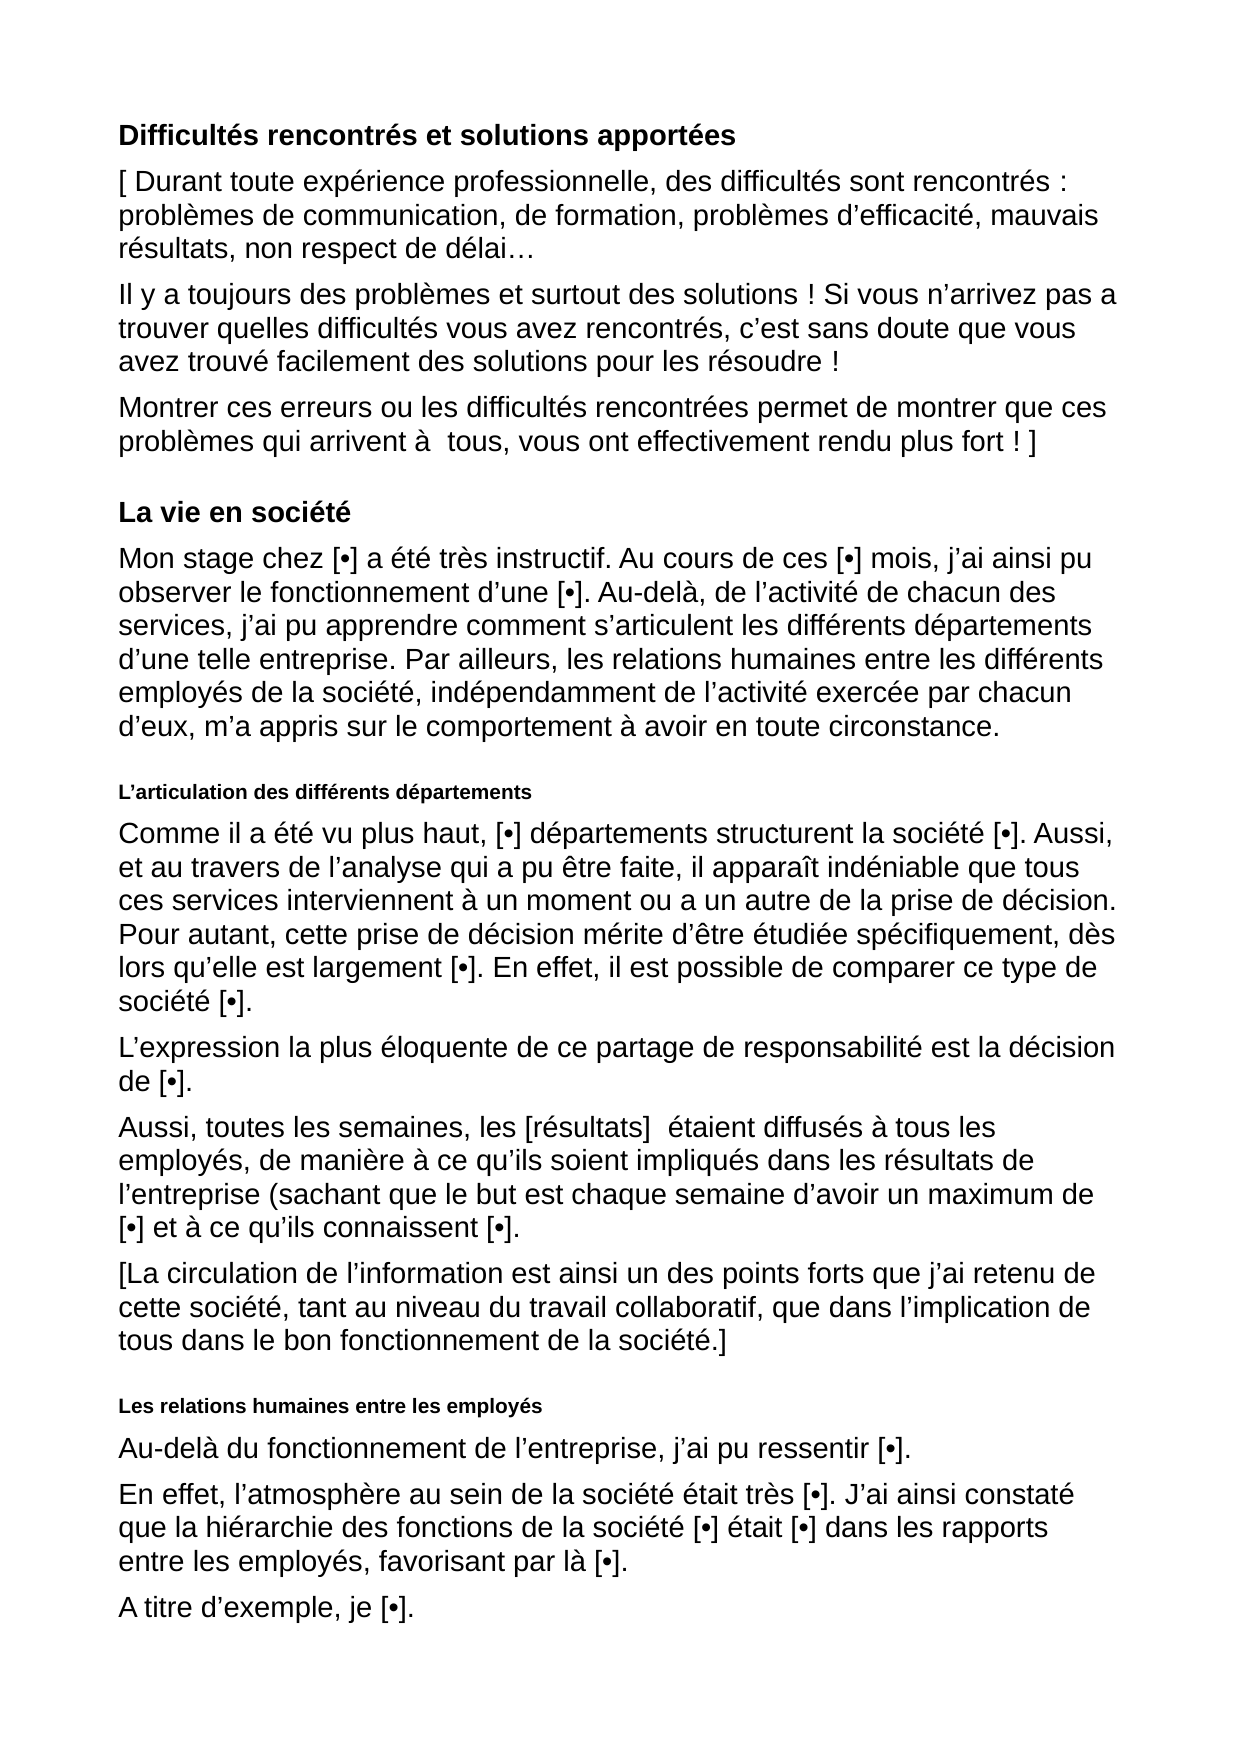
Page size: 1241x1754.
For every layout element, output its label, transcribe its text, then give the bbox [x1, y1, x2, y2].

subtitle La vie en société [118, 495, 1122, 528]
subtitle Les relations humaines entre les employés [118, 1394, 1122, 1418]
text L’expression la plus éloquente de ce partage de responsabilité est la décision de [•]. [118, 1030, 1122, 1097]
subtitle Difficultés rencontrés et solutions apportées [118, 118, 1122, 152]
text Mon stage chez [•] a été très instructif. Au cours de ces [•] mois, j’ai ainsi pu observer le fonctionnement d’une [•]. Au-delà, de l’activité de chacun des services, j’ai pu apprendre comment s’articulent les différents départements d’une telle entreprise. Par ailleurs, les relations humaines entre les différents employés de la société, indépendamment de l’activité exercée par chacun d’eux, m’a appris sur le comportement à avoir en toute circonstance. [118, 541, 1122, 742]
text Il y a toujours des problèmes et surtout des solutions ! Si vous n’arrivez pas a trouver quelles difficultés vous avez rencontrés, c’est sans doute que vous avez trouvé facilement des solutions pour les résoudre ! [118, 277, 1122, 378]
text Aussi, toutes les semaines, les [résultats] étaient diffusés à tous les employés, de manière à ce qu’ils soient impliqués dans les résultats de l’entreprise (sachant que le but est chaque semaine d’avoir un maximum de [•] et à ce qu’ils connaissent [•]. [118, 1109, 1122, 1244]
text [La circulation de l’information est ainsi un des points forts que j’ai retenu de cette société, tant au niveau du travail collaboratif, que dans l’implication de tous dans le bon fonctionnement de la société.] [118, 1256, 1122, 1357]
text Au-delà du fonctionnement de l’entreprise, j’ai pu ressentir [•]. [118, 1431, 1122, 1464]
subtitle L’articulation des différents départements [118, 780, 1122, 804]
text [ Durant toute expérience professionnelle, des difficultés sont rencontrés : problèmes de communication, de formation, problèmes d’efficacité, mauvais résultats, non respect de délai… [118, 164, 1122, 265]
text Comme il a été vu plus haut, [•] départements structurent la société [•]. Aussi, et au travers de l’analyse qui a pu être faite, il apparaît indéniable que tous ces services interviennent à un moment ou a un autre de la prise de décision. Pour autant, cette prise de décision mérite d’être étudiée spécifiquement, dès lors qu’elle est largement [•]. En effet, il est possible de comparer ce type de société [•]. [118, 816, 1122, 1017]
text A titre d’exemple, je [•]. [118, 1590, 1122, 1623]
text Montrer ces erreurs ou les difficultés rencontrées permet de montrer que ces problèmes qui arrivent à tous, vous ont effectivement rendu plus fort ! ] [118, 390, 1122, 457]
text En effet, l’atmosphère au sein de la société était très [•]. J’ai ainsi constaté que la hiérarchie des fonctions de la société [•] était [•] dans les rapports entre les employés, favorisant par là [•]. [118, 1477, 1122, 1577]
